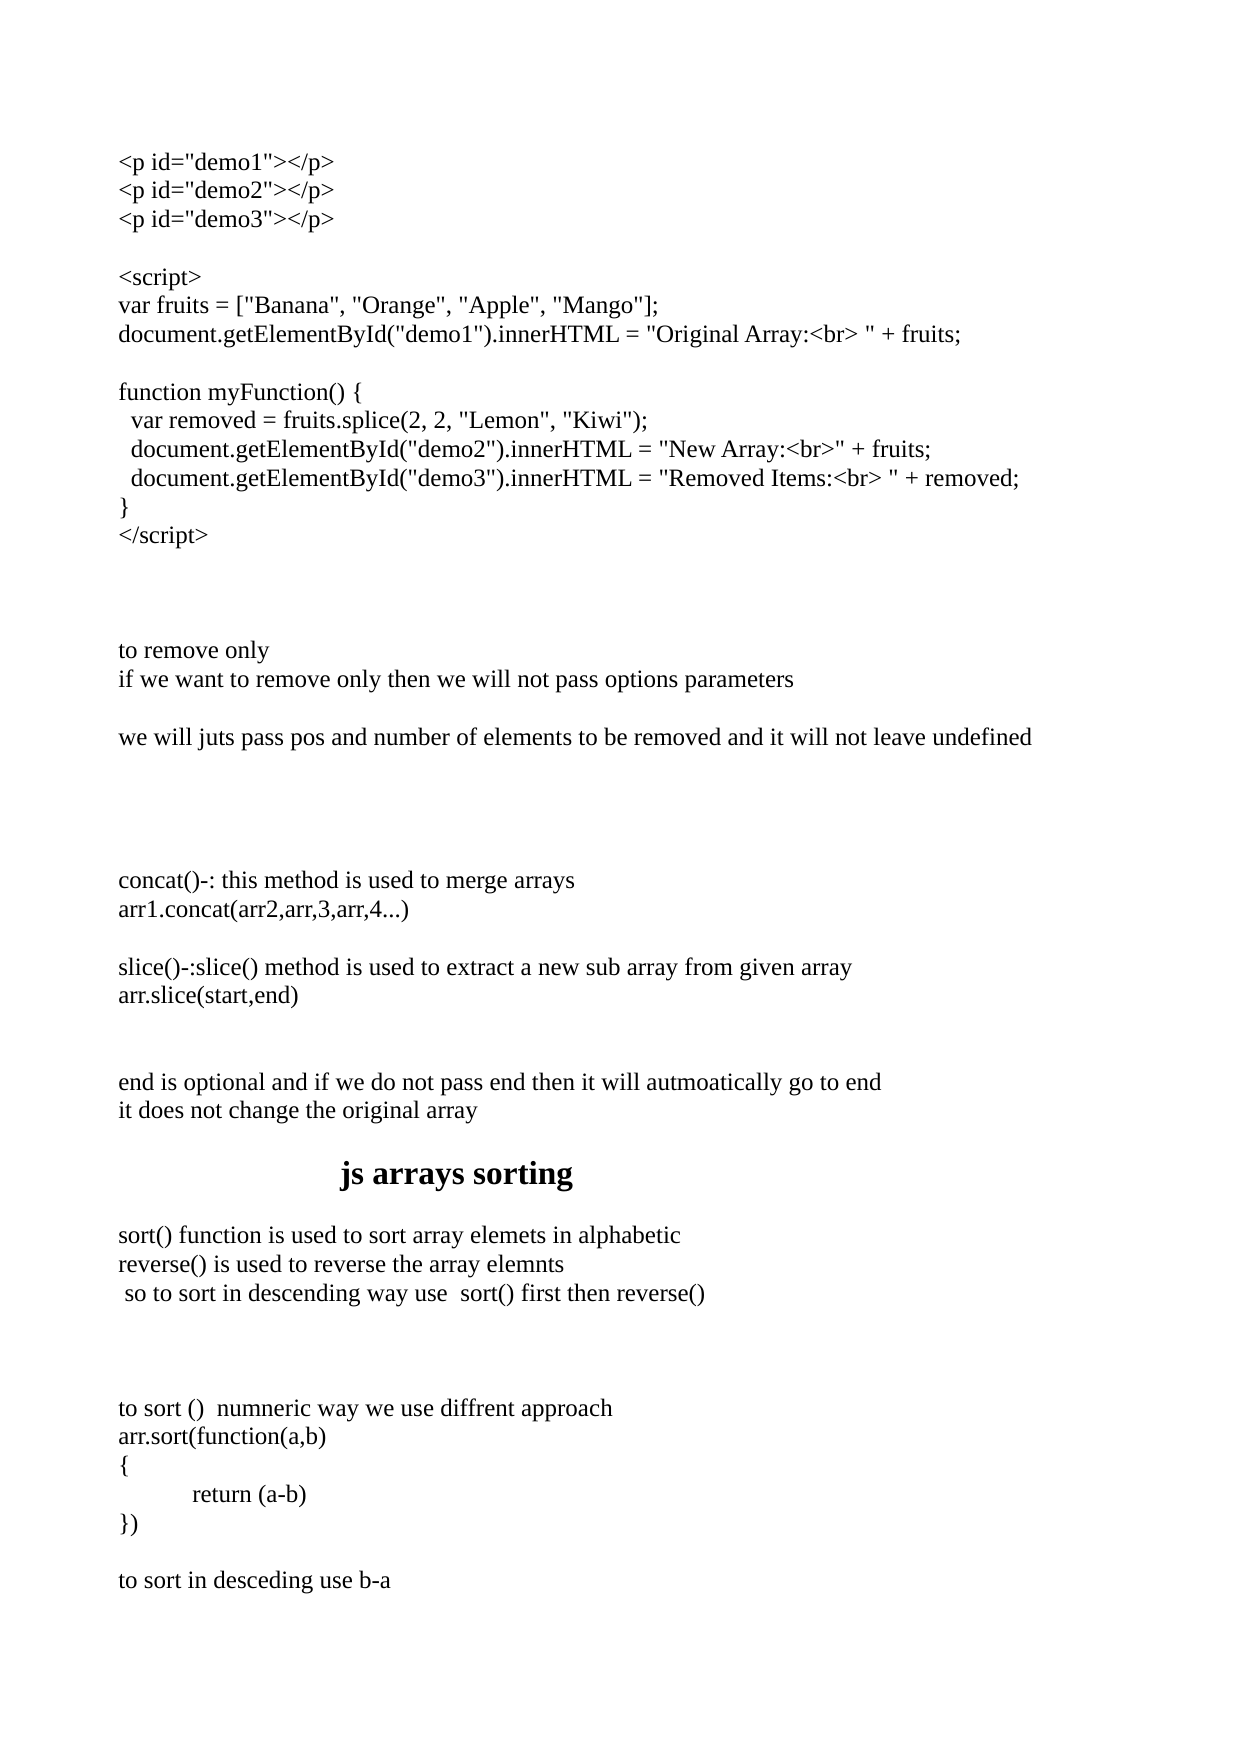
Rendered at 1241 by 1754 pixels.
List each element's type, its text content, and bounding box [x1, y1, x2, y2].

text we will juts pass pos and number of elements to be removed and it will not leave undefined [118, 722, 1122, 751]
text var fruits = ["Banana", "Orange", "Apple", "Mango"]; [118, 291, 1122, 319]
text function myFunction() { [118, 377, 1122, 406]
text document.getElementById("demo3").innerHTML = "Removed Items:<br> " + removed; [118, 463, 1122, 492]
text end is optional and if we do not pass end then it will autmoatically go to end [118, 1067, 1122, 1096]
text to remove only [118, 636, 1122, 664]
text <p id="demo3"></p> [118, 204, 1122, 233]
text <p id="demo2"></p> [118, 176, 1122, 204]
text arr.slice(start,end) [118, 981, 1122, 1009]
text if we want to remove only then we will not pass options parameters [118, 664, 1122, 693]
text to sort in desceding use b-a [118, 1565, 1122, 1594]
text <p id="demo1"></p> [118, 147, 1122, 176]
text reverse() is used to reverse the array elemnts [118, 1249, 1122, 1278]
text </script> [118, 521, 1122, 549]
text to sort () numneric way we use diffrent approach [118, 1393, 1122, 1421]
text { return (a-b) [118, 1450, 1122, 1508]
text document.getElementById("demo1").innerHTML = "Original Array:<br> " + fruits; [118, 319, 1122, 348]
text sort() function is used to sort array elemets in alphabetic [118, 1220, 1122, 1249]
text } [118, 492, 1122, 521]
text <script> [118, 262, 1122, 291]
text slice()-:slice() method is used to extract a new sub array from given array [118, 952, 1122, 981]
text arr1.concat(arr2,arr,3,arr,4...) [118, 894, 1122, 923]
text arr.sort(function(a,b) [118, 1421, 1122, 1450]
text so to sort in descending way use sort() first then reverse() [118, 1278, 1122, 1306]
text js arrays sorting [118, 1153, 1122, 1191]
text document.getElementById("demo2").innerHTML = "New Array:<br>" + fruits; [118, 434, 1122, 463]
text it does not change the original array [118, 1096, 1122, 1124]
text concat()-: this method is used to merge arrays [118, 866, 1122, 894]
text var removed = fruits.splice(2, 2, "Lemon", "Kiwi"); [118, 406, 1122, 434]
text }) [118, 1508, 1122, 1536]
